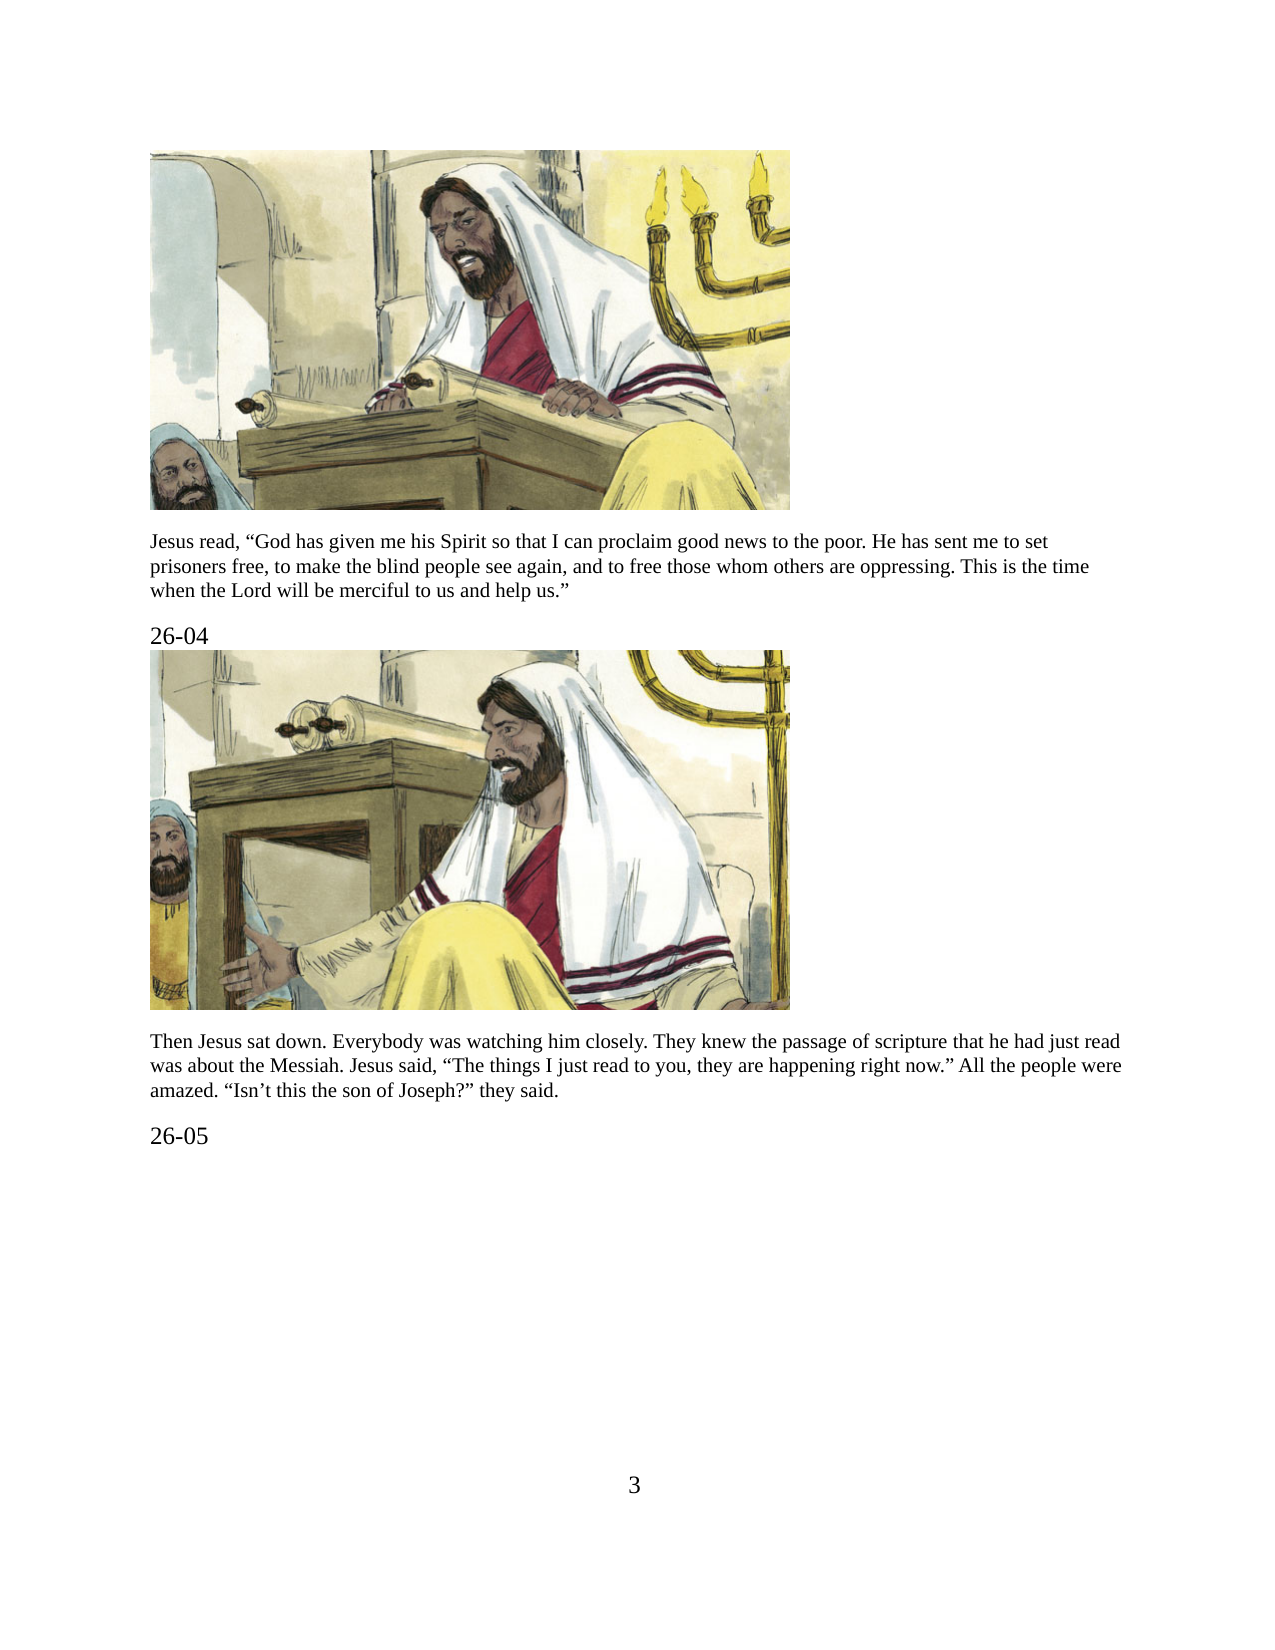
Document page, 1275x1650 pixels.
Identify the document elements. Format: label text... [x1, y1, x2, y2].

text Jesus read, “God has given me his Spirit so that I can proclaim good news to the poor. He has sent me to set prisoners free, to make the blind people see again, and to free those whom others are oppressing. This is the time when the Lord will be merciful to us and help us.” [150, 529, 1125, 602]
picture [150, 150, 790, 510]
subtitle 26-04 [150, 621, 1125, 650]
picture [150, 650, 790, 1010]
text Then Jesus sat down. Everybody was watching him closely. They knew the passage of scripture that he had just read was about the Messiah. Jesus said, “The things I just read to you, they are happening right now.” All the people were amazed. “Isn’t this the son of Joseph?” they said. [150, 1029, 1125, 1102]
subtitle 26-05 [150, 1121, 1125, 1150]
